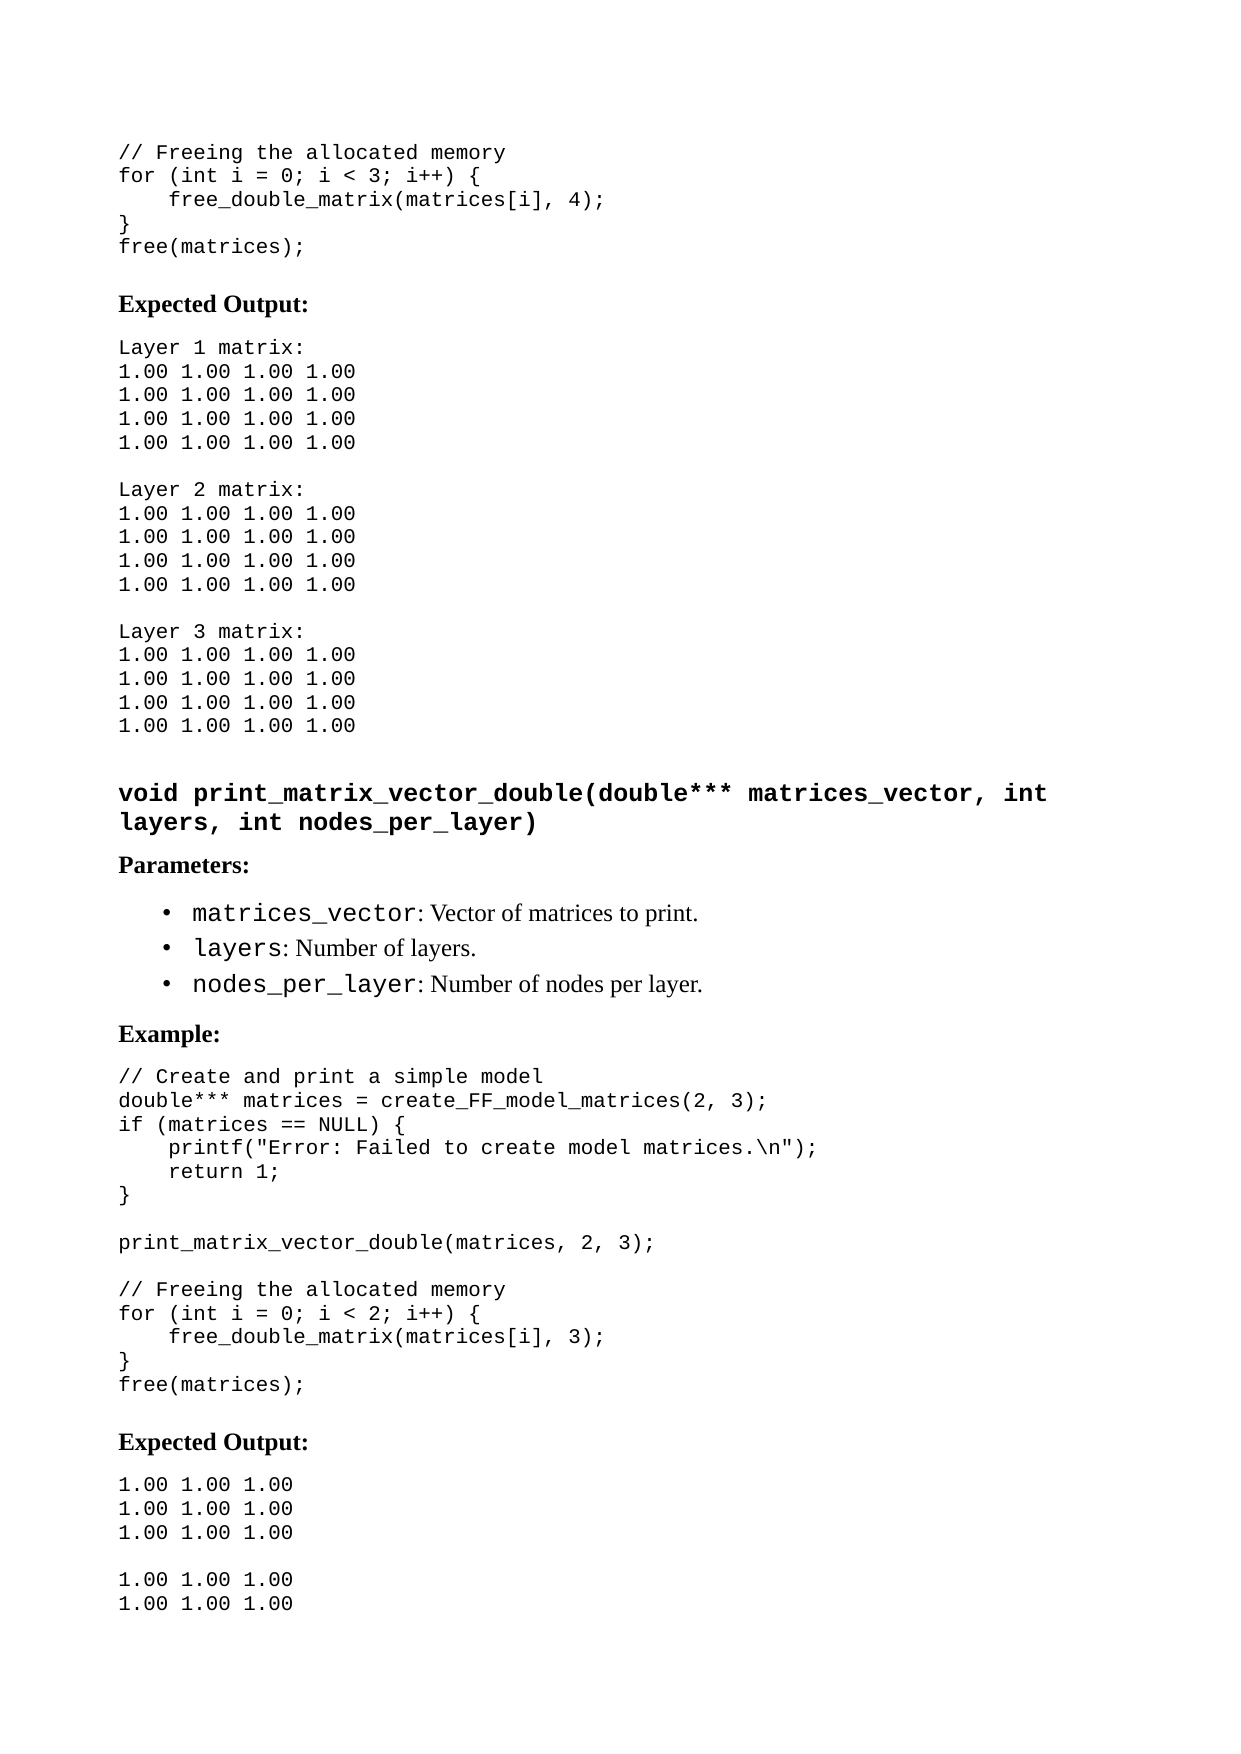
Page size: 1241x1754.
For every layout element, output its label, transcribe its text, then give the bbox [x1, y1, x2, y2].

text 1.00 1.00 1.00 1.00 [118, 550, 1122, 573]
text 1.00 1.00 1.00 [118, 1569, 1122, 1593]
text 1.00 1.00 1.00 1.00 [118, 668, 1122, 692]
text print_matrix_vector_double(matrices, 2, 3); [118, 1232, 1122, 1255]
text Layer 3 matrix: [118, 621, 1122, 644]
text 1.00 1.00 1.00 [118, 1593, 1122, 1616]
text if (matrices == NULL) { [118, 1113, 1122, 1137]
list matrices_vector: Vector of matrices to print. [162, 898, 1122, 929]
text Parameters: [118, 850, 1122, 879]
text 1.00 1.00 1.00 1.00 [118, 408, 1122, 432]
text Layer 2 matrix: [118, 479, 1122, 503]
text 1.00 1.00 1.00 1.00 [118, 692, 1122, 715]
text for (int i = 0; i < 2; i++) { [118, 1303, 1122, 1326]
text } [118, 1184, 1122, 1208]
text 1.00 1.00 1.00 [118, 1522, 1122, 1545]
text 1.00 1.00 1.00 1.00 [118, 644, 1122, 668]
text Example: [118, 1019, 1122, 1047]
text 1.00 1.00 1.00 1.00 [118, 361, 1122, 384]
text free_double_matrix(matrices[i], 4); [118, 189, 1122, 213]
text Expected Output: [118, 289, 1122, 318]
text 1.00 1.00 1.00 1.00 [118, 503, 1122, 526]
text } [118, 1350, 1122, 1374]
text } [118, 213, 1122, 236]
text Expected Output: [118, 1427, 1122, 1456]
text return 1; [118, 1161, 1122, 1184]
text 1.00 1.00 1.00 1.00 [118, 573, 1122, 597]
text free_double_matrix(matrices[i], 3); [118, 1326, 1122, 1350]
text 1.00 1.00 1.00 [118, 1474, 1122, 1498]
subtitle void print_matrix_vector_double(double*** matrices_vector, int layers, int nodes_per_layer) [118, 781, 1122, 838]
text 1.00 1.00 1.00 1.00 [118, 432, 1122, 455]
text free(matrices); [118, 236, 1122, 260]
list layers: Number of layers. [162, 933, 1122, 964]
list nodes_per_layer: Number of nodes per layer. [162, 969, 1122, 999]
text for (int i = 0; i < 3; i++) { [118, 165, 1122, 189]
text free(matrices); [118, 1374, 1122, 1397]
text // Freeing the allocated memory [118, 1279, 1122, 1303]
text 1.00 1.00 1.00 [118, 1498, 1122, 1522]
text 1.00 1.00 1.00 1.00 [118, 384, 1122, 408]
text 1.00 1.00 1.00 1.00 [118, 526, 1122, 550]
text printf("Error: Failed to create model matrices.\n"); [118, 1137, 1122, 1161]
text // Create and print a simple model [118, 1066, 1122, 1090]
text // Freeing the allocated memory [118, 142, 1122, 165]
text 1.00 1.00 1.00 1.00 [118, 715, 1122, 739]
text Layer 1 matrix: [118, 337, 1122, 361]
text double*** matrices = create_FF_model_matrices(2, 3); [118, 1090, 1122, 1113]
